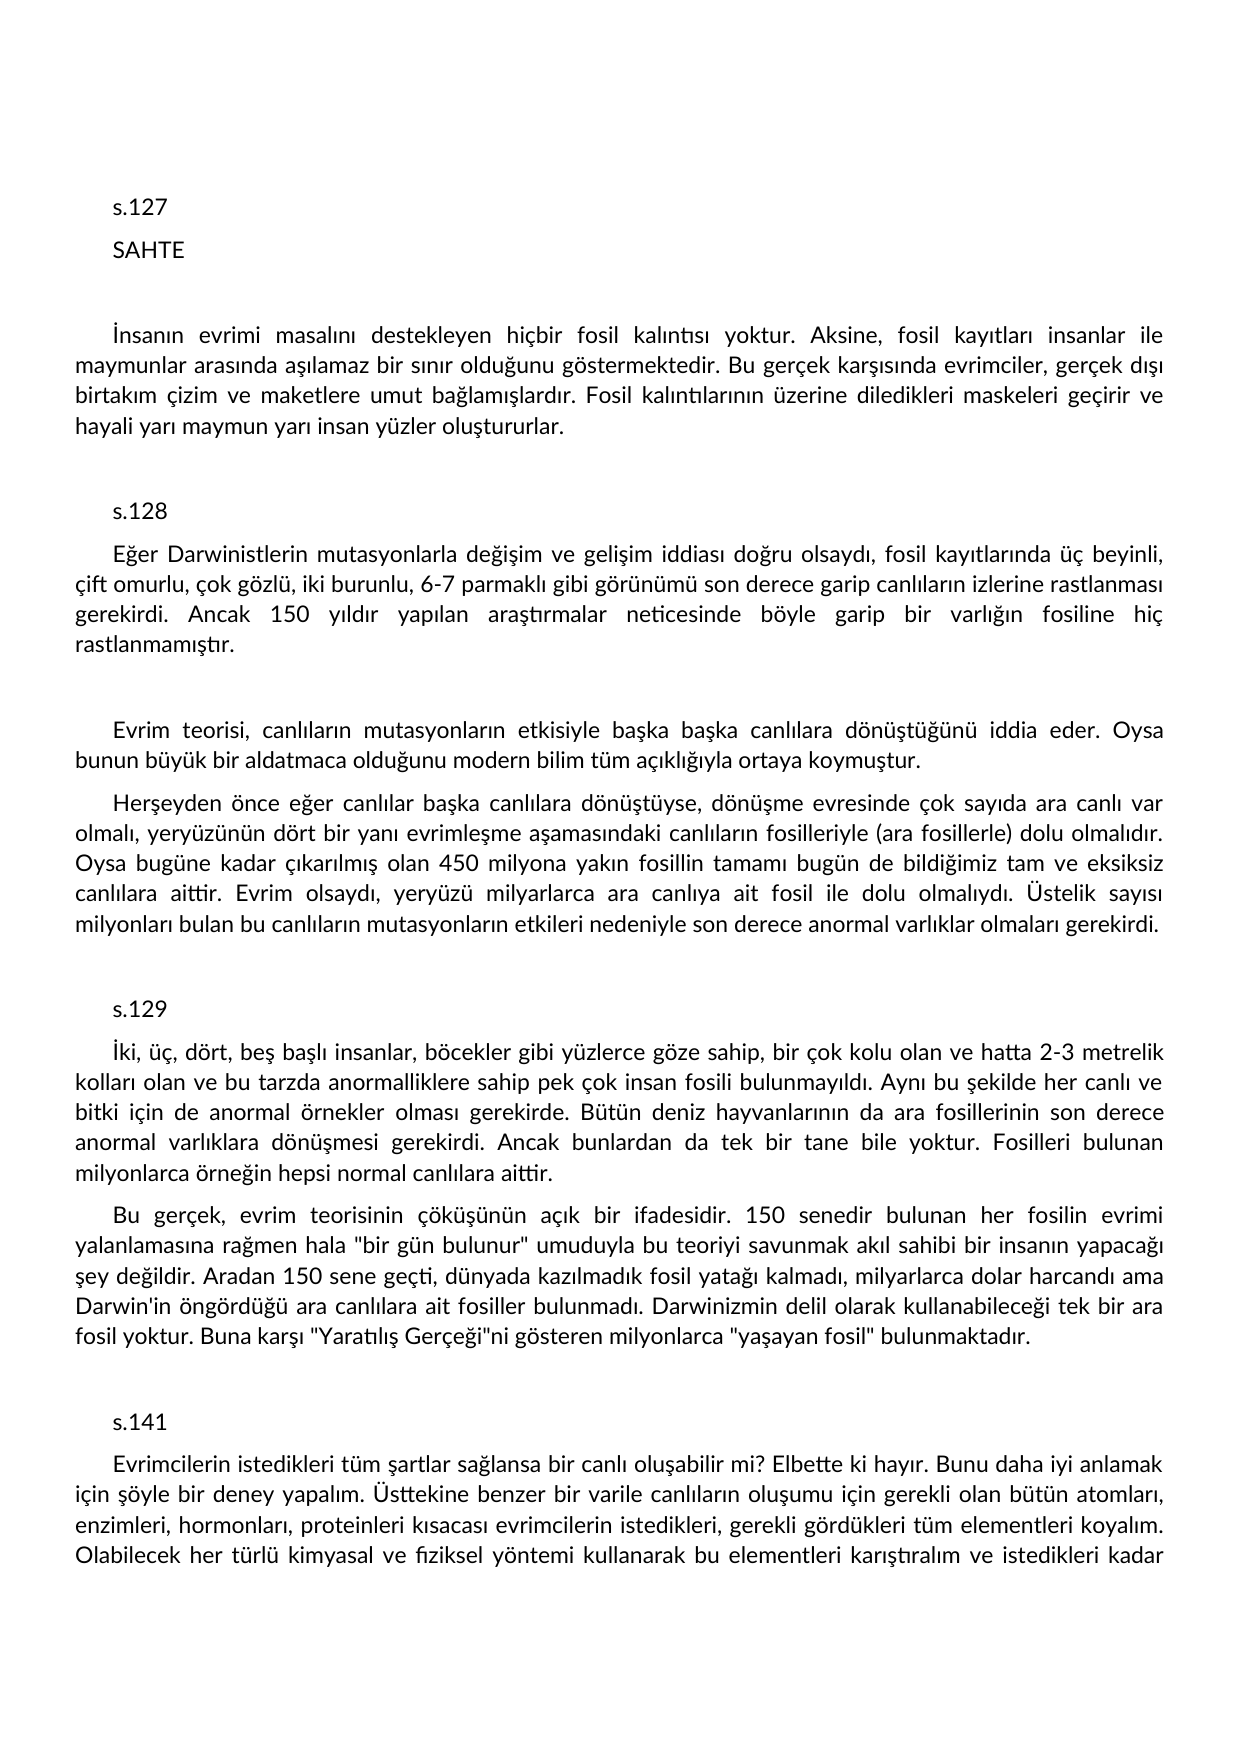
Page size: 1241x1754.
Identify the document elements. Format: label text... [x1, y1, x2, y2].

text Evrim teorisi, canlıların mutasyonların etkisiyle başka başka canlılara dönüştüğünü iddia eder. Oysa bunun büyük bir aldatmaca olduğunu modern bilim tüm açıklığıyla ortaya koymuştur. [75, 716, 1165, 773]
text Bu gerçek, evrim teorisinin çöküşünün açık bir ifadesidir. 150 senedir bulunan her fosilin evrimi yalanlamasına rağmen hala "bir gün bulunur" umuduyla bu teoriyi savunmak akıl sahibi bir insanın yapacağı şey değildir. Aradan 150 sene geçti, dünyada kazılmadık fosil yatağı kalmadı, milyarlarca dolar harcandı ama Darwin'in öngördüğü ara canlılara ait fosiller bulunmadı. Darwinizmin delil olarak kullanabileceği tek bir ara fosil yoktur. Buna karşı "Yaratılış Gerçeği"ni gösteren milyonlarca "yaşayan fosil" bulunmaktadır. [75, 1201, 1165, 1349]
text Eğer Darwinistlerin mutasyonlarla değişim ve gelişim iddiası doğru olsaydı, fosil kayıtlarında üç beyinli, çift omurlu, çok gözlü, iki burunlu, 6-7 parmaklı gibi görünümü son derece garip canlıların izlerine rastlanması gerekirdi. Ancak 150 yıldır yapılan araştırmalar neticesinde böyle garip bir varlığın fosiline hiç rastlanmamıştır. [75, 539, 1165, 658]
text SAHTE [75, 235, 1165, 263]
text İki, üç, dört, beş başlı insanlar, böcekler gibi yüzlerce göze sahip, bir çok kolu olan ve hatta 2-3 metrelik kolları olan ve bu tarzda anormalliklere sahip pek çok insan fosili bulunmayıldı. Aynı bu şekilde her canlı ve bitki için de anormal örnekler olması gerekirde. Bütün deniz hayvanlarının da ara fosillerinin son derece anormal varlıklara dönüşmesi gerekirdi. Ancak bunlardan da tek bir tane bile yoktur. Fosilleri bulunan milyonlarca örneğin hepsi normal canlılara aittir. [75, 1037, 1165, 1186]
text s.141 [75, 1407, 1165, 1435]
text Evrimcilerin istedikleri tüm şartlar sağlansa bir canlı oluşabilir mi? Elbette ki hayır. Bunu daha iyi anlamak için şöyle bir deney yapalım. Üsttekine benzer bir varile canlıların oluşumu için gerekli olan bütün atomları, enzimleri, hormonları, proteinleri kısacası evrimcilerin istedikleri, gerekli gördükleri tüm elementleri koyalım. Olabilecek her türlü kimyasal ve fiziksel yöntemi kullanarak bu elementleri karıştıralım ve istedikleri kadar [75, 1450, 1165, 1568]
text s.127 [75, 193, 1165, 220]
text İnsanın evrimi masalını destekleyen hiçbir fosil kalıntısı yoktur. Aksine, fosil kayıtları insanlar ile maymunlar arasında aşılamaz bir sınır olduğunu göstermektedir. Bu gerçek karşısında evrimciler, gerçek dışı birtakım çizim ve maketlere umut bağlamışlardır. Fosil kalıntılarının üzerine diledikleri maskeleri geçirir ve hayali yarı maymun yarı insan yüzler oluştururlar. [75, 321, 1165, 439]
text s.128 [75, 497, 1165, 524]
text Herşeyden önce eğer canlılar başka canlılara dönüştüyse, dönüşme evresinde çok sayıda ara canlı var olmalı, yeryüzünün dört bir yanı evrimleşme aşamasındaki canlıların fosilleriyle (ara fosillerle) dolu olmalıdır. Oysa bugüne kadar çıkarılmış olan 450 milyona yakın fosillin tamamı bugün de bildiğimiz tam ve eksiksiz canlılara aittir. Evrim olsaydı, yeryüzü milyarlarca ara canlıya ait fosil ile dolu olmalıydı. Üstelik sayısı milyonları bulan bu canlıların mutasyonların etkileri nedeniyle son derece anormal varlıklar olmaları gerekirdi. [75, 788, 1165, 937]
text s.129 [75, 995, 1165, 1022]
